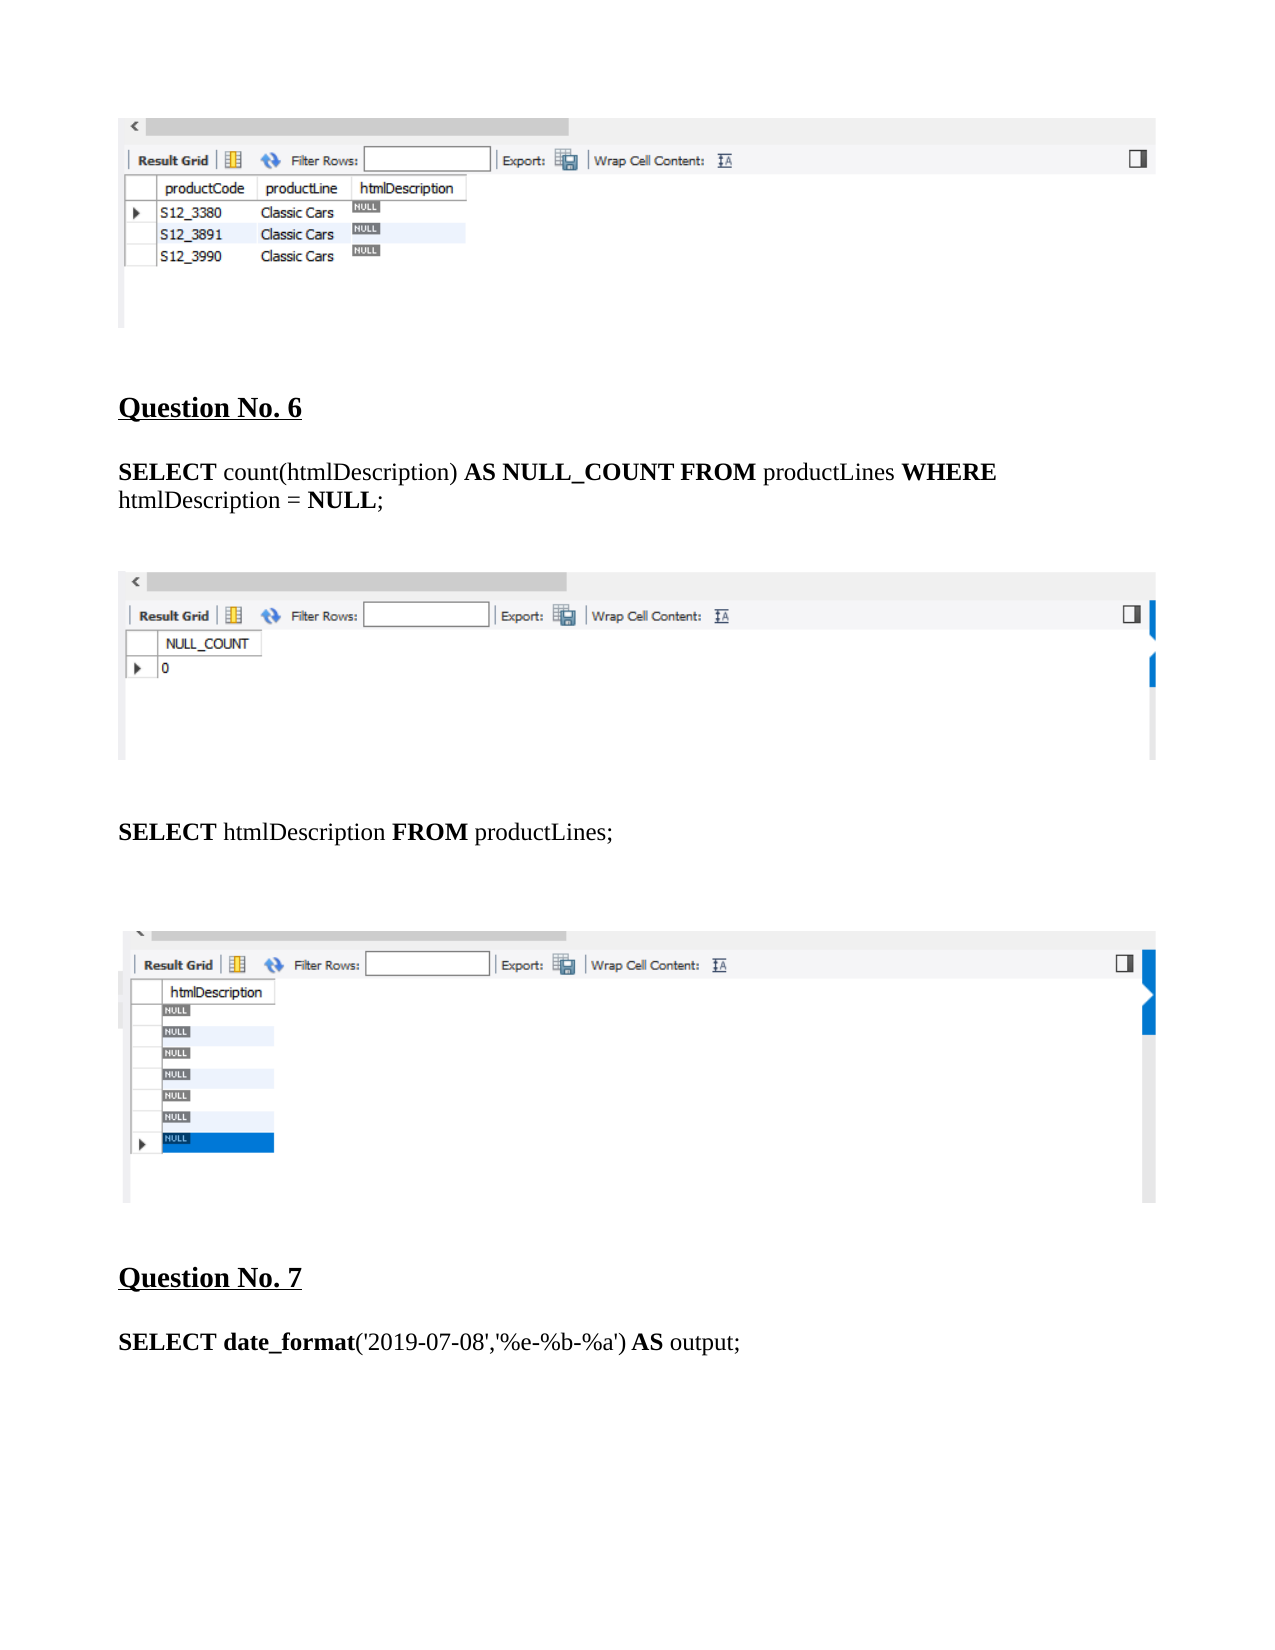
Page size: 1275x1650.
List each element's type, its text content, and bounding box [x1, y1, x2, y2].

text SELECT count(htmlDescription) AS NULL_COUNT FROM productLines WHERE htmlDescription = NULL; [118, 457, 1157, 514]
text Question No. 7 [118, 1260, 1157, 1293]
text SELECT htmlDescription FROM productLines; [118, 817, 1157, 846]
text Question No. 6 [118, 390, 1157, 423]
text SELECT date_format('2019-07-08','%e-%b-%a') AS output; [118, 1327, 1157, 1356]
